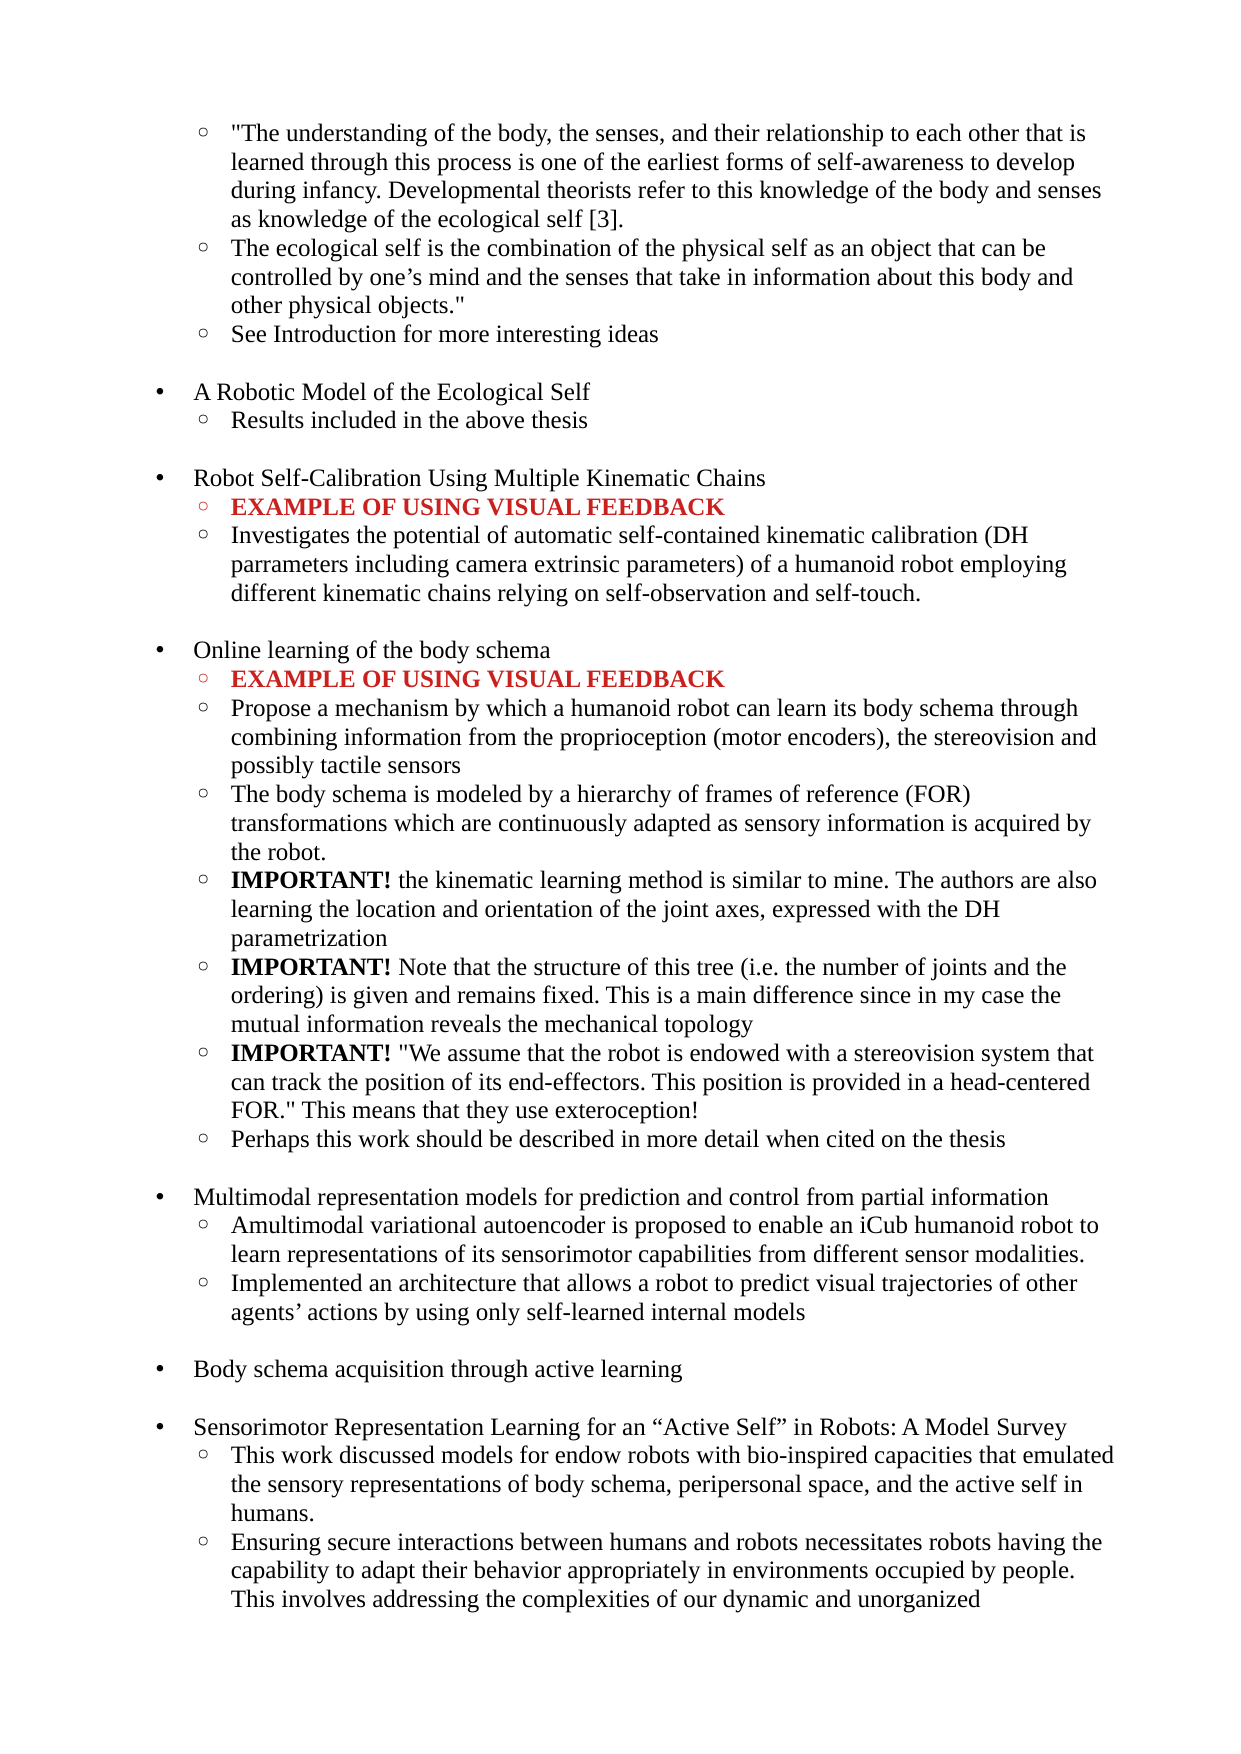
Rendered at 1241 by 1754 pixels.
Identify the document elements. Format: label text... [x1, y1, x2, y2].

list The ecological self is the combination of the physical self as an object that can be controlled by one’s mind and the senses that take in information about this body and other physical objects." [193, 233, 1122, 319]
list Multimodal representation models for prediction and control from partial information [156, 1182, 1122, 1211]
list Amultimodal variational autoencoder is proposed to enable an iCub humanoid robot to learn representations of its sensorimotor capabilities from different sensor modalities. [193, 1211, 1122, 1268]
list Implemented an architecture that allows a robot to predict visual trajectories of other agents’ actions by using only self-learned internal models [193, 1268, 1122, 1326]
list Online learning of the body schema [156, 636, 1122, 664]
list Results included in the above thesis [193, 406, 1122, 434]
list See Introduction for more interesting ideas [193, 319, 1122, 348]
list IMPORTANT! Note that the structure of this tree (i.e. the number of joints and the ordering) is given and remains fixed. This is a main difference since in my case the mutual information reveals the mechanical topology [193, 952, 1122, 1038]
list The body schema is modeled by a hierarchy of frames of reference (FOR) transformations which are continuously adapted as sensory information is acquired by the robot. [193, 779, 1122, 866]
list EXAMPLE OF USING VISUAL FEEDBACK [193, 492, 1122, 521]
list EXAMPLE OF USING VISUAL FEEDBACK [193, 664, 1122, 693]
list A Robotic Model of the Ecological Self [156, 377, 1122, 406]
list Body schema acquisition through active learning [156, 1354, 1122, 1383]
list IMPORTANT! "We assume that the robot is endowed with a stereovision system that can track the position of its end-effectors. This position is provided in a head-centered FOR." This means that they use exteroception! [193, 1038, 1122, 1124]
list This work discussed models for endow robots with bio-inspired capacities that emulated the sensory representations of body schema, peripersonal space, and the active self in humans. [193, 1441, 1122, 1527]
list Ensuring secure interactions between humans and robots necessitates robots having the capability to adapt their behavior appropriately in environments occupied by people. This involves addressing the complexities of our dynamic and unorganized [193, 1527, 1122, 1613]
list IMPORTANT! the kinematic learning method is similar to mine. The authors are also learning the location and orientation of the joint axes, expressed with the DH parametrization [193, 866, 1122, 952]
list Perhaps this work should be described in more detail when cited on the thesis [193, 1124, 1122, 1153]
list Investigates the potential of automatic self-contained kinematic calibration (DH parrameters including camera extrinsic parameters) of a humanoid robot employing different kinematic chains relying on self-observation and self-touch. [193, 521, 1122, 607]
list "The understanding of the body, the senses, and their relationship to each other that is learned through this process is one of the earliest forms of self-awareness to develop during infancy. Developmental theorists refer to this knowledge of the body and senses as knowledge of the ecological self [3]. [193, 118, 1122, 233]
list Propose a mechanism by which a humanoid robot can learn its body schema through combining information from the proprioception (motor encoders), the stereovision and possibly tactile sensors [193, 693, 1122, 779]
list Sensorimotor Representation Learning for an “Active Self” in Robots: A Model Survey [156, 1412, 1122, 1441]
list Robot Self-Calibration Using Multiple Kinematic Chains [156, 463, 1122, 492]
